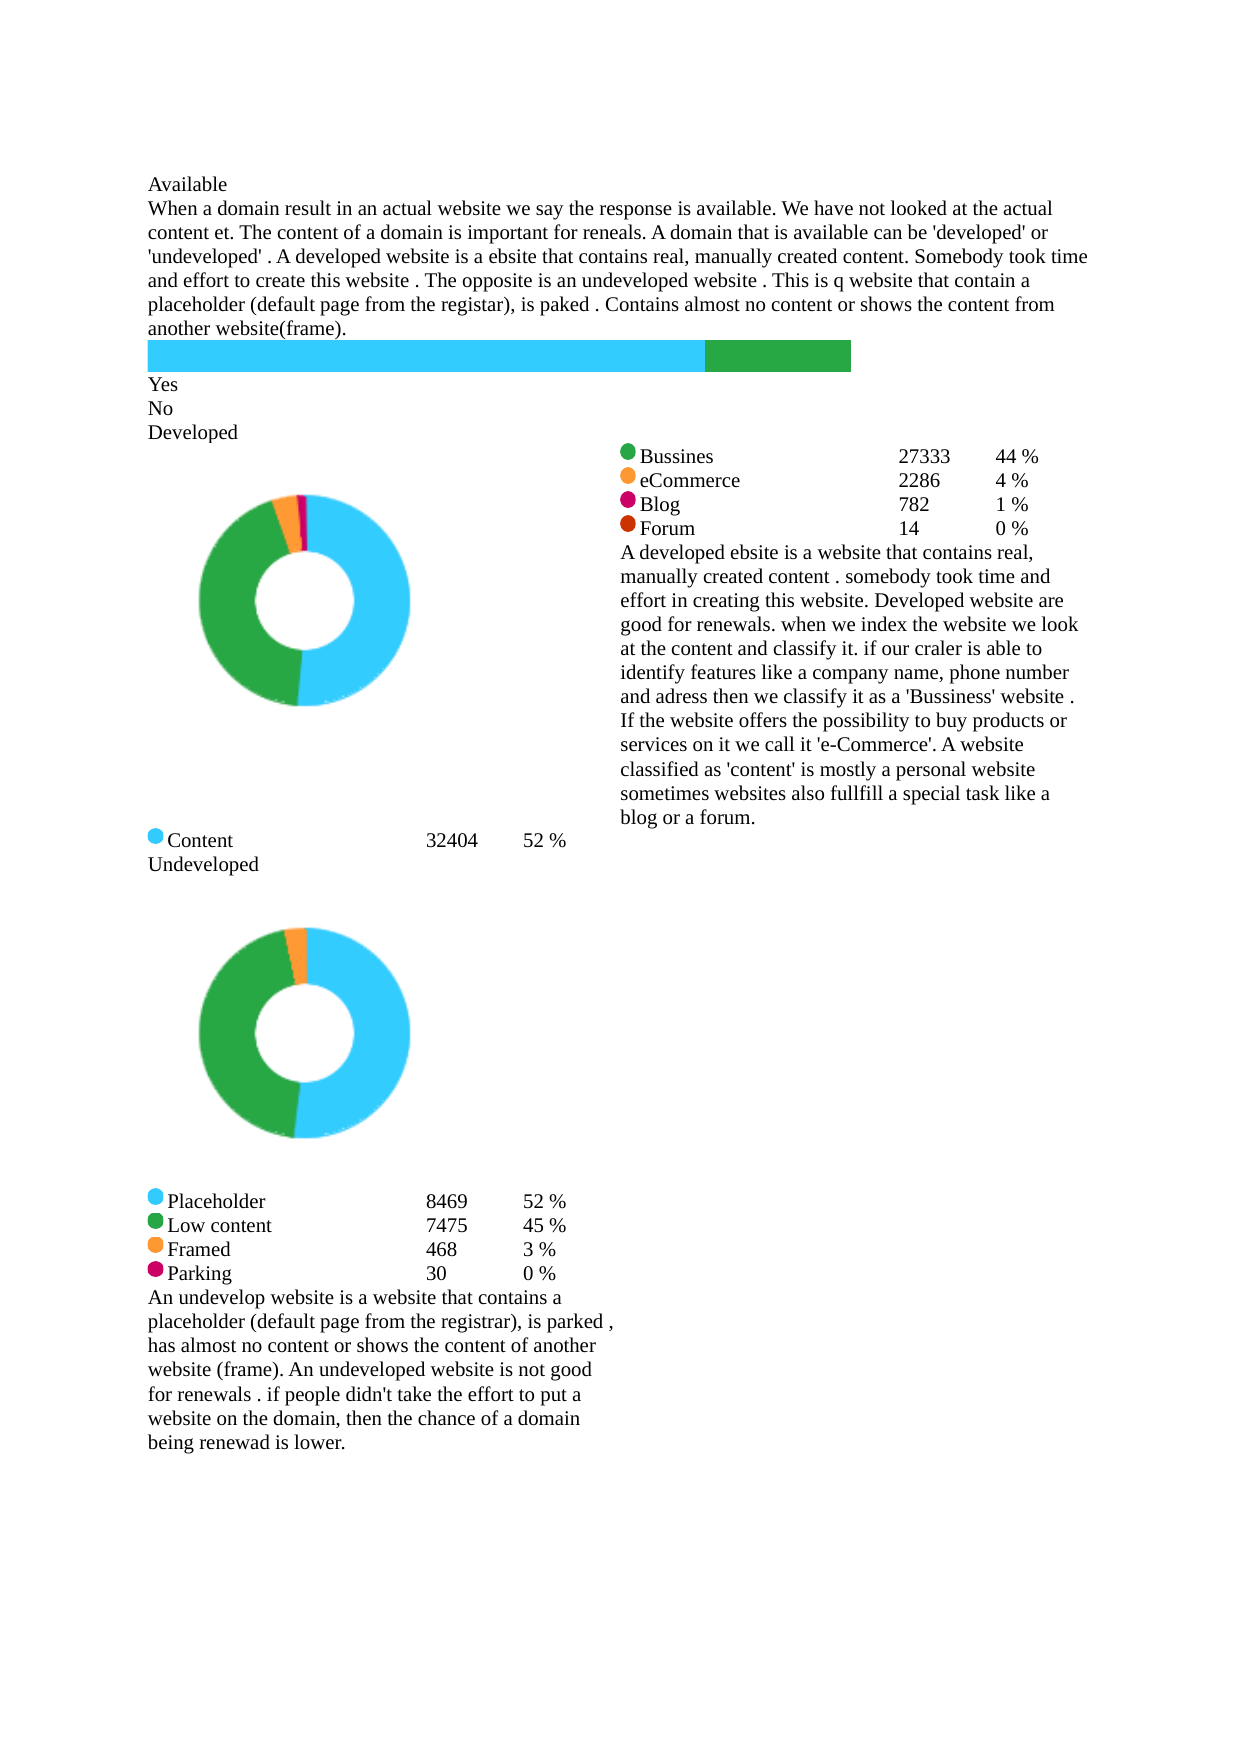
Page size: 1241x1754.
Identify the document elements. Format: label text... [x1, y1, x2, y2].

table_cell [148, 1261, 167, 1285]
table_cell 7475 [426, 1213, 523, 1237]
picture [147, 828, 164, 844]
picture [147, 876, 461, 1205]
table_header 8469 [426, 1189, 523, 1213]
table_header Placeholder [167, 1189, 426, 1213]
text Developed [148, 419, 1092, 444]
picture [620, 491, 636, 508]
picture [620, 443, 636, 460]
table_cell 4 % [995, 468, 1092, 492]
table_cell 27333 [898, 444, 995, 468]
table_cell 782 [898, 492, 995, 516]
table_header 52 % [523, 828, 620, 852]
picture [620, 515, 636, 532]
table_header 52 % [523, 1189, 620, 1213]
table_cell eCommerce [640, 468, 898, 492]
table_cell Framed [167, 1237, 426, 1261]
table_cell 468 [426, 1237, 523, 1261]
table_cell Low content [167, 1213, 426, 1237]
table_cell 2286 [898, 468, 995, 492]
table_cell 45 % [523, 1213, 620, 1237]
table_cell [148, 1213, 167, 1237]
table_cell Parking [167, 1261, 426, 1285]
picture [620, 467, 636, 484]
picture [147, 1237, 164, 1253]
table_cell [148, 1237, 167, 1261]
text When a domain result in an actual website we say the response is available. We have not looked at the actual content et. The content of a domain is important for reneals. A domain that is available can be 'developed' or 'undeveloped' . A developed website is a ebsite that contains real, manually created content. Somebody took time and effort to create this website . The opposite is an undeveloped website . This is q website that contain a placeholder (default page from the registar), is paked . Contains almost no content or shows the content from another website(frame). [148, 196, 1092, 340]
table_header 32404 [426, 828, 523, 852]
table_cell [620, 492, 639, 516]
table_cell 0 % [995, 516, 1092, 540]
table_cell Bussines [640, 444, 898, 468]
table_cell 1 % [995, 492, 1092, 516]
text Yes [148, 371, 1092, 396]
table_cell [620, 444, 639, 468]
text Available [148, 172, 1092, 196]
table_cell 30 [426, 1261, 523, 1285]
table_header [148, 828, 167, 852]
picture [147, 340, 851, 372]
picture [147, 1261, 164, 1277]
text A developed ebsite is a website that contains real, manually created content . somebody took time and effort in creating this website. Developed website are good for renewals. when we index the website we look at the content and classify it. if our craler is able to identify features like a company name, phone number and adress then we classify it as a 'Bussiness' website . If the website offers the possibility to buy products or services on it we call it 'e-Commerce'. A website classified as 'content' is mostly a personal website sometimes websites also fullfill a special task like a blog or a forum. [620, 540, 1092, 829]
table_cell 3 % [523, 1237, 620, 1261]
text An undevelop website is a website that contains a placeholder (default page from the registrar), is parked , has almost no content or shows the content of another website (frame). An undeveloped website is not good for renewals . if people didn't take the effort to put a website on the domain, then the chance of a domain being renewad is lower. [148, 1285, 620, 1454]
table_header [148, 1189, 167, 1213]
text No [148, 396, 1092, 419]
table_cell [620, 516, 639, 540]
table_cell [620, 468, 639, 492]
table_cell 14 [898, 516, 995, 540]
table_cell 44 % [995, 444, 1092, 468]
picture [147, 443, 461, 757]
table_header Content [167, 828, 426, 852]
table_cell 0 % [523, 1261, 620, 1285]
table_cell Forum [640, 516, 898, 540]
picture [147, 1213, 164, 1229]
text Undeveloped [148, 852, 1092, 876]
table_cell Blog [640, 492, 898, 516]
